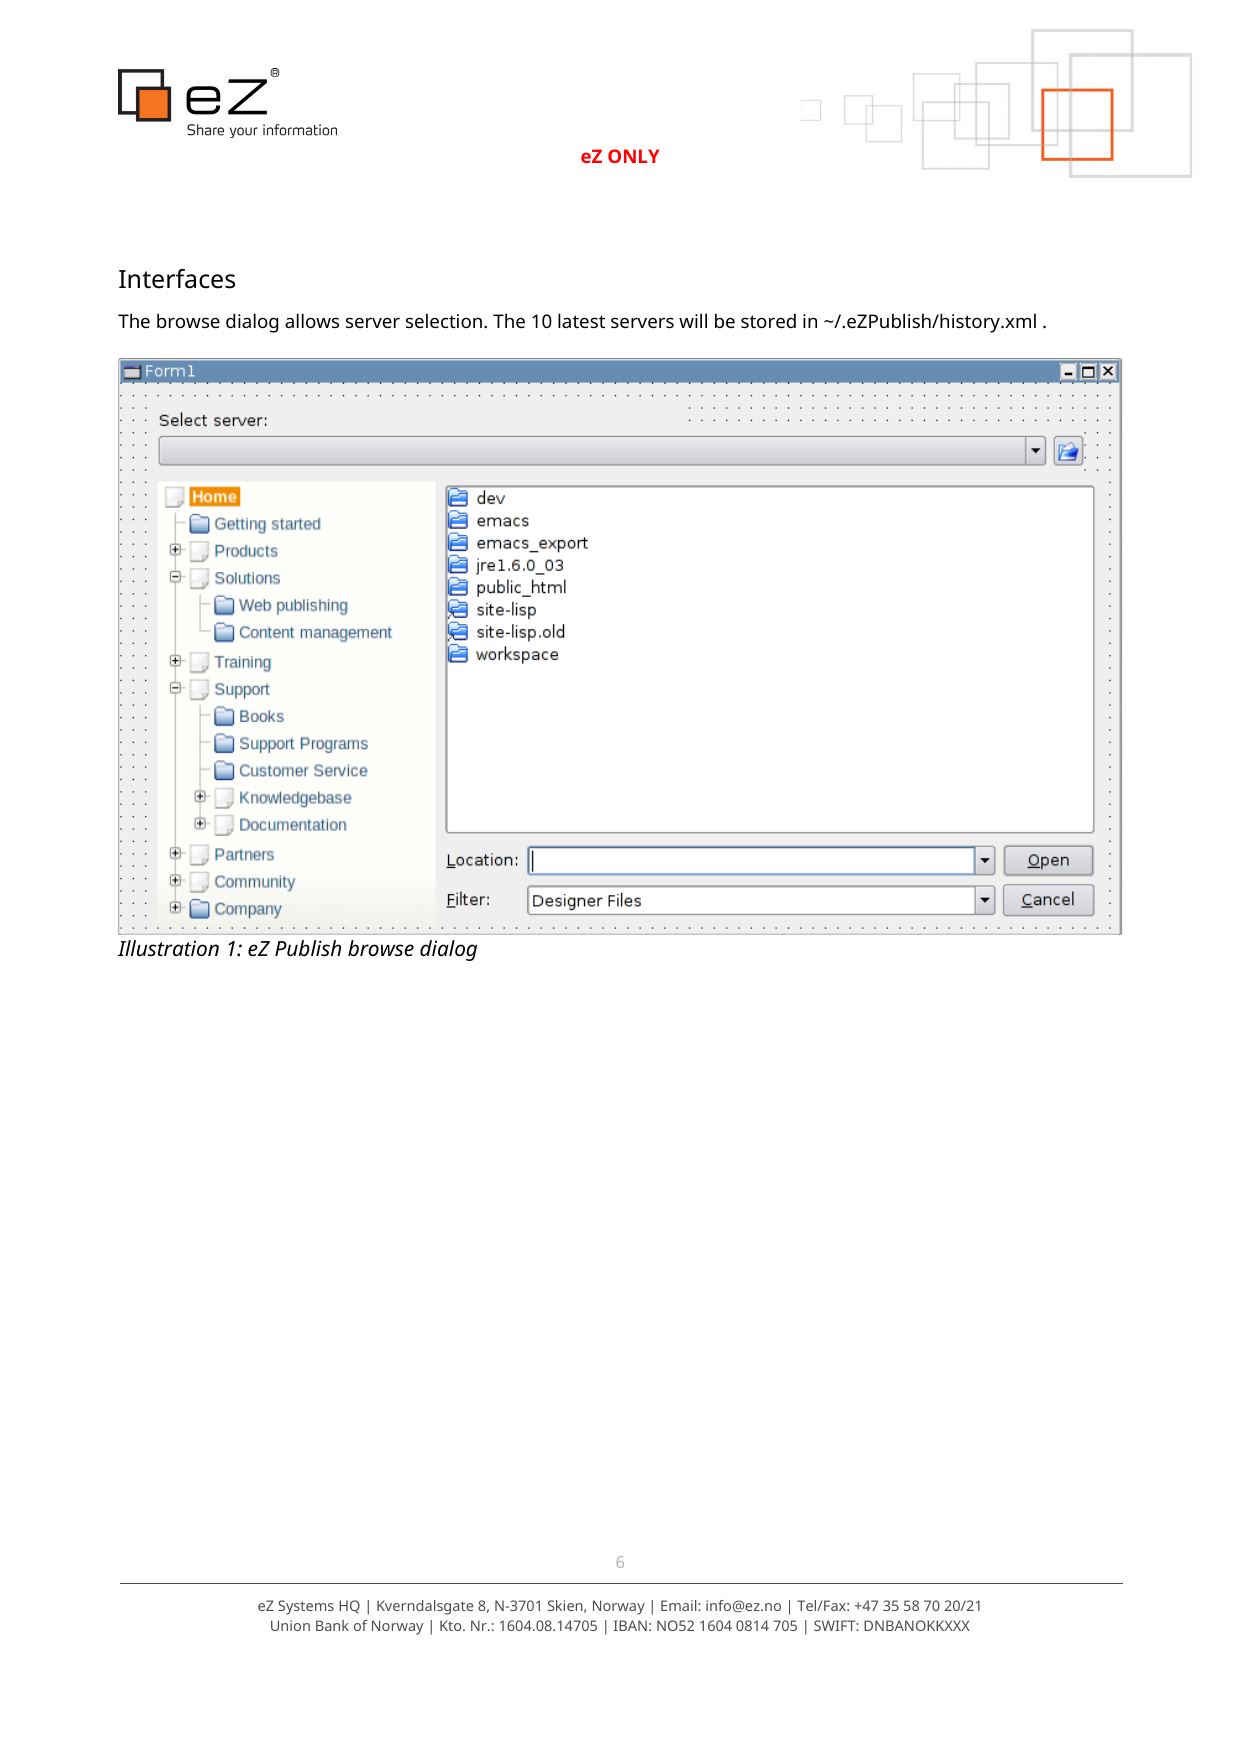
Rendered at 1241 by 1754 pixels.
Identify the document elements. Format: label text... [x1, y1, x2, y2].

text Illustration 1: eZ Publish browse dialog [118, 935, 1122, 963]
picture [118, 68, 442, 187]
text The browse dialog allows server selection. The 10 latest servers will be stored in ~/.eZPublish/history.xml . [118, 308, 1122, 334]
subtitle Interfaces [118, 262, 1122, 296]
picture [118, 358, 1123, 935]
picture [800, 29, 1193, 178]
